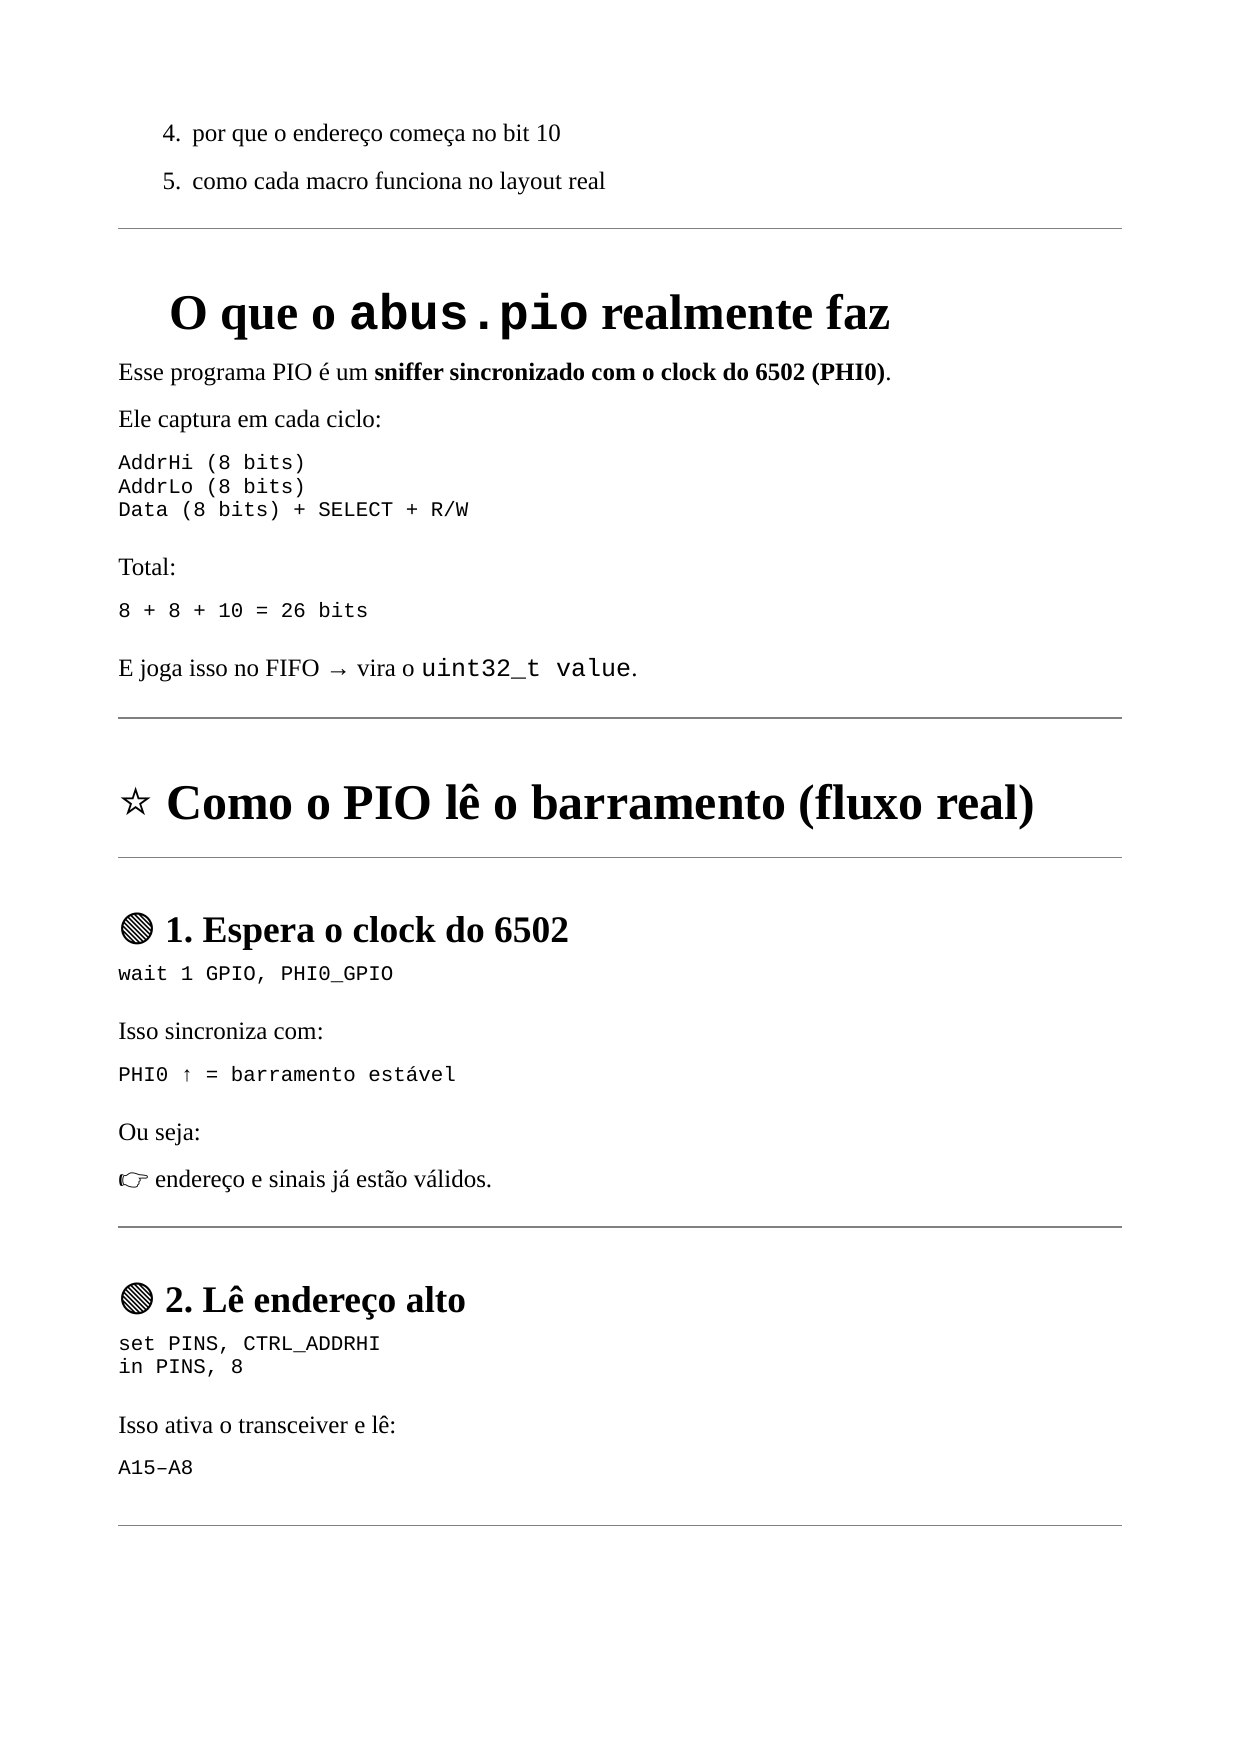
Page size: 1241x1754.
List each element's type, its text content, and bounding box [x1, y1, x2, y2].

text PHI0 ↑ = barramento estável [118, 1064, 1122, 1087]
text Ou seja: [118, 1117, 1122, 1146]
text wait 1 GPIO, PHI0_GPIO [118, 963, 1122, 987]
subtitle 🟢 1. Espera o clock do 6502 [118, 907, 1122, 951]
list como cada macro funciona no layout real [162, 166, 1122, 194]
text Total: [118, 552, 1122, 581]
subtitle ⭐ Como o PIO lê o barramento (fluxo real) [118, 772, 1122, 830]
text set PINS, CTRL_ADDRHI [118, 1333, 1122, 1357]
text Ele captura em cada ciclo: [118, 404, 1122, 433]
text 👉 endereço e sinais já estão válidos. [118, 1164, 1122, 1193]
text 8 + 8 + 10 = 26 bits [118, 600, 1122, 624]
text in PINS, 8 [118, 1357, 1122, 1380]
subtitle ✅ O que o abus.pio realmente faz [118, 283, 1122, 344]
subtitle 🟢 2. Lê endereço alto [118, 1277, 1122, 1320]
text Data (8 bits) + SELECT + R/W [118, 499, 1122, 523]
text A15–A8 [118, 1457, 1122, 1481]
text Isso sincroniza com: [118, 1016, 1122, 1045]
text Isso ativa o transceiver e lê: [118, 1410, 1122, 1438]
text AddrLo (8 bits) [118, 476, 1122, 499]
text AddrHi (8 bits) [118, 452, 1122, 476]
text Esse programa PIO é um sniffer sincronizado com o clock do 6502 (PHI0). [118, 357, 1122, 386]
text E joga isso no FIFO → vira o uint32_t value. [118, 653, 1122, 684]
list por que o endereço começa no bit 10 [162, 118, 1122, 147]
